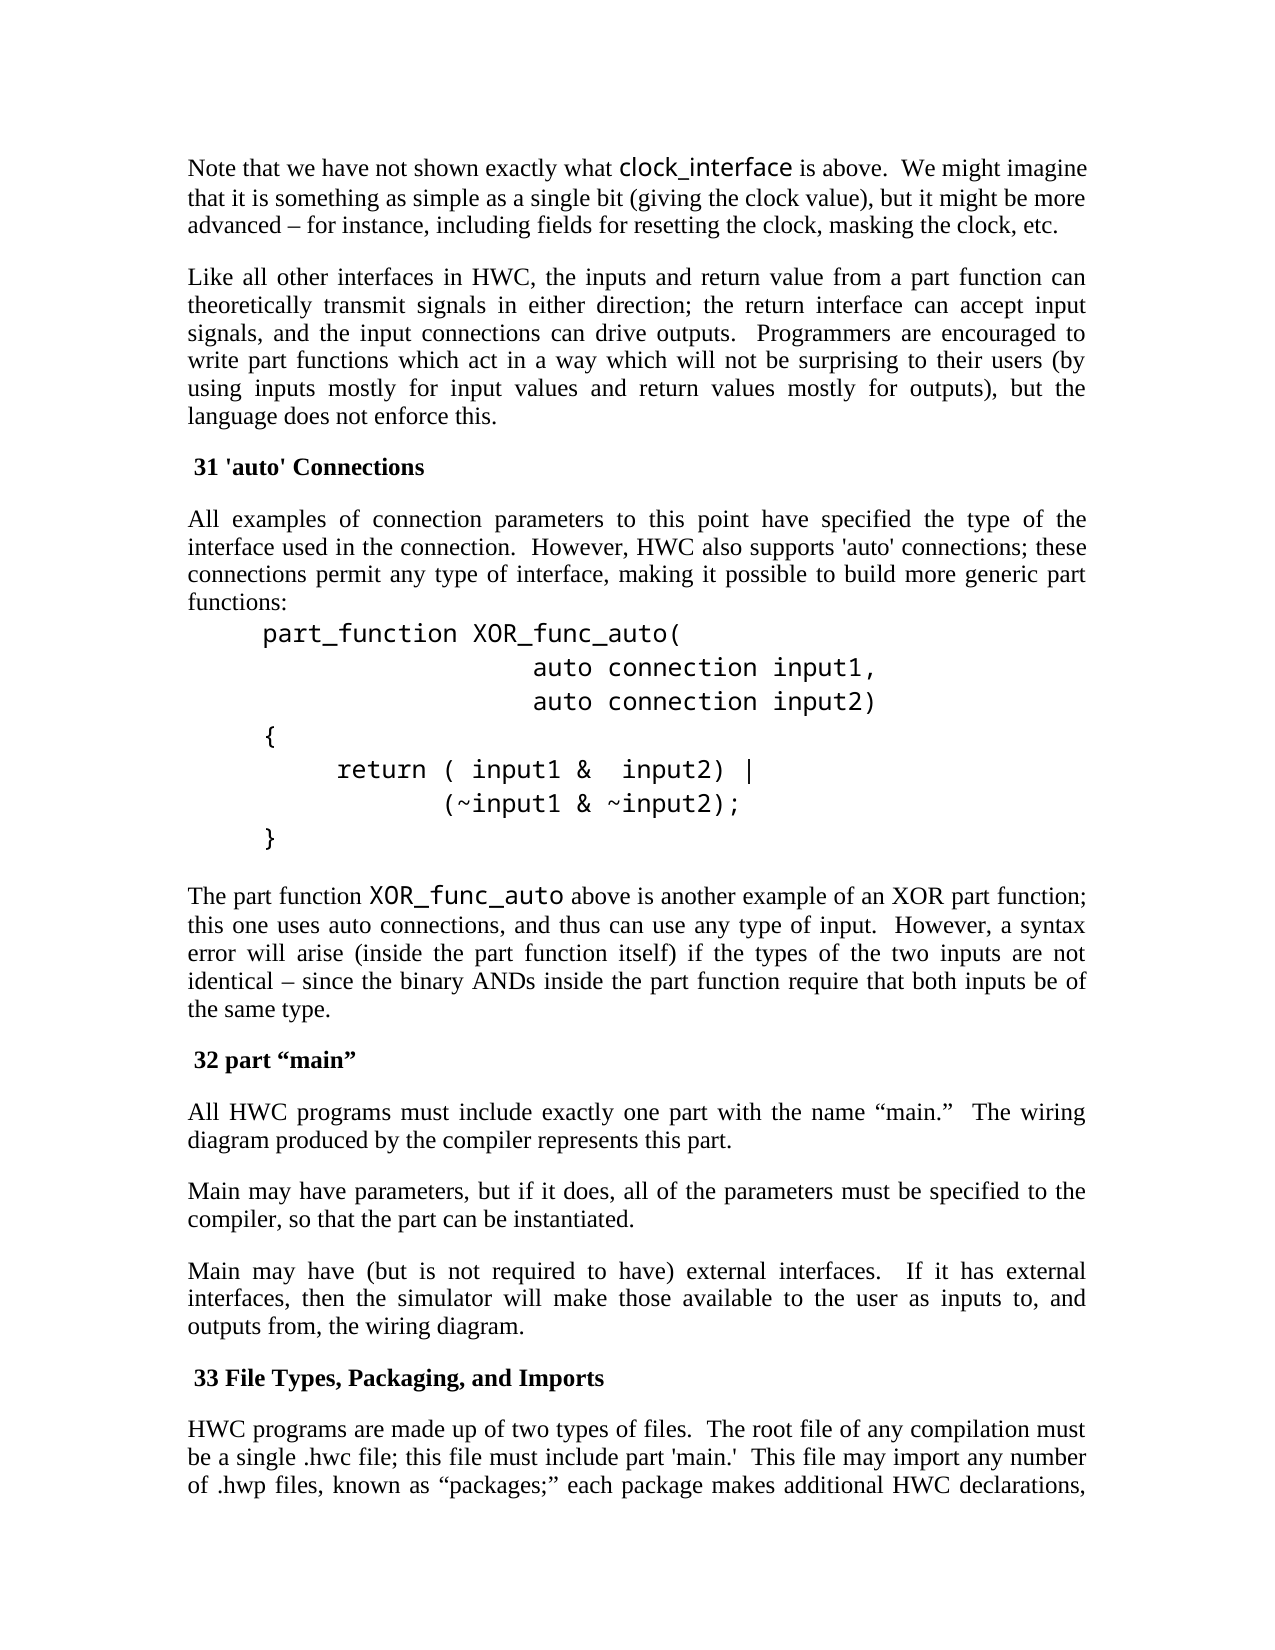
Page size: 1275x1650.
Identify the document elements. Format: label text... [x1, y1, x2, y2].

list 'auto' Connections [187, 453, 1087, 481]
text Like all other interfaces in HWC, the inputs and return value from a part function can theoretically transmit signals in either direction; the return interface can accept input signals, and the input connections can drive outputs. Programmers are encouraged to write part functions which act in a way which will not be surprising to their users (by using inputs mostly for input values and return values mostly for outputs), but the language does not enforce this. [187, 263, 1087, 429]
text (~input1 & ~input2); [262, 786, 1012, 820]
text auto connection input1, [262, 650, 1012, 684]
text } [262, 820, 1012, 854]
text { [262, 718, 1012, 752]
text All HWC programs must include exactly one part with the name “main.” The wiring diagram produced by the compiler represents this part. [187, 1098, 1087, 1153]
text return ( input1 & input2) | [262, 752, 1012, 786]
text Main may have parameters, but if it does, all of the parameters must be specified to the compiler, so that the part can be instantiated. [187, 1177, 1087, 1233]
text auto connection input2) [262, 684, 1012, 718]
text All examples of connection parameters to this point have specified the type of the interface used in the connection. However, HWC also supports 'auto' connections; these connections permit any type of interface, making it possible to build more generic part functions: [187, 505, 1087, 616]
text part_function XOR_func_auto( [262, 616, 1012, 650]
text Main may have (but is not required to have) external interfaces. If it has external interfaces, then the simulator will make those available to the user as inputs to, and outputs from, the wiring diagram. [187, 1257, 1087, 1340]
text HWC programs are made up of two types of files. The root file of any compilation must be a single .hwc file; this file must include part 'main.' This file may import any number of .hwp files, known as “packages;” each package makes additional HWC declarations, [187, 1416, 1087, 1499]
list File Types, Packaging, and Imports [187, 1364, 1087, 1392]
text Note that we have not shown exactly what clock_interface is above. We might imagine that it is something as simple as a single bit (giving the clock value), but it might be more advanced – for instance, including fields for resetting the clock, masking the clock, etc. [187, 150, 1087, 239]
list part “main” [187, 1046, 1087, 1074]
text The part function XOR_func_auto above is another example of an XOR part function; this one uses auto connections, and thus can use any type of input. However, a syntax error will arise (inside the part function itself) if the types of the two inputs are not identical – since the binary ANDs inside the part function require that both inputs be of the same type. [187, 878, 1087, 1022]
